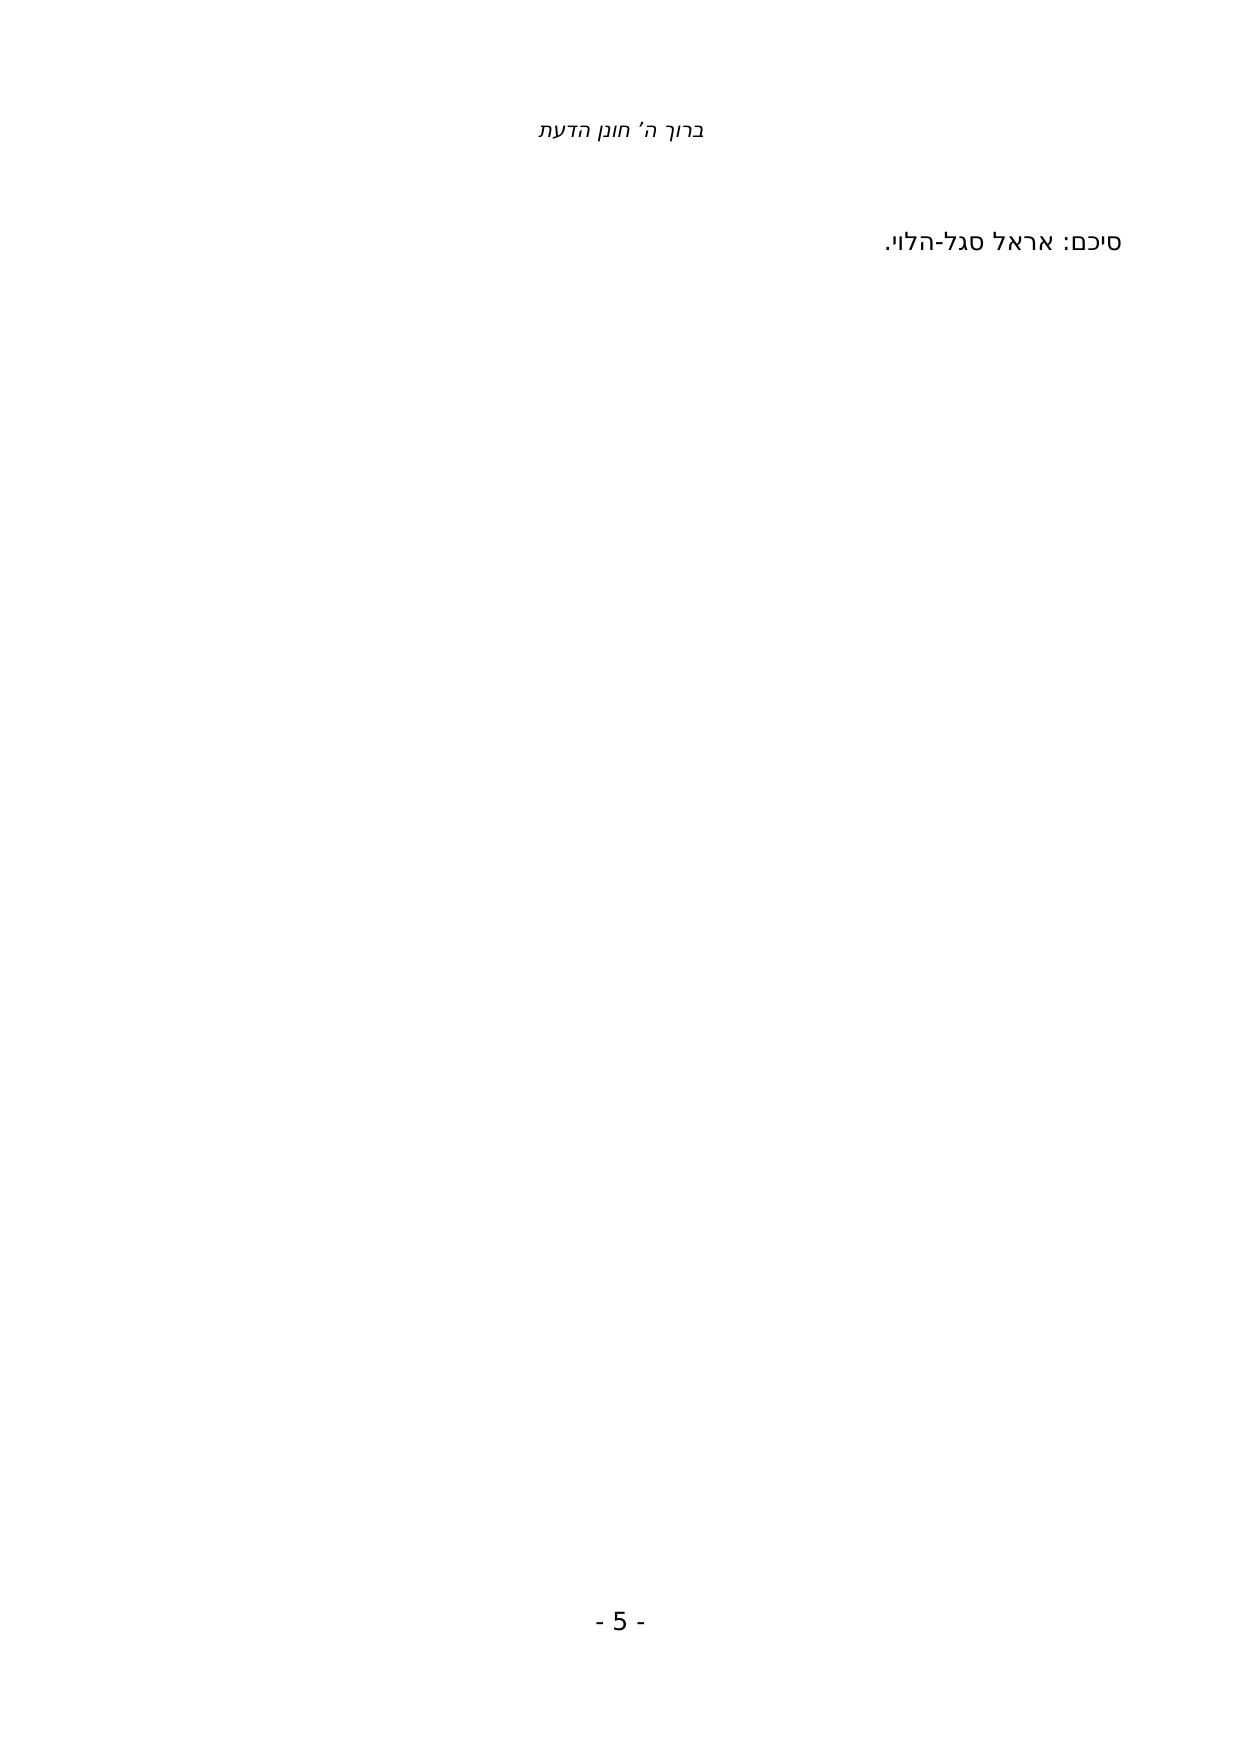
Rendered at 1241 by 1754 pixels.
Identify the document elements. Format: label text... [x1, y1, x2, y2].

text סיכם: אראל סגל-הלוי. [118, 227, 1122, 256]
